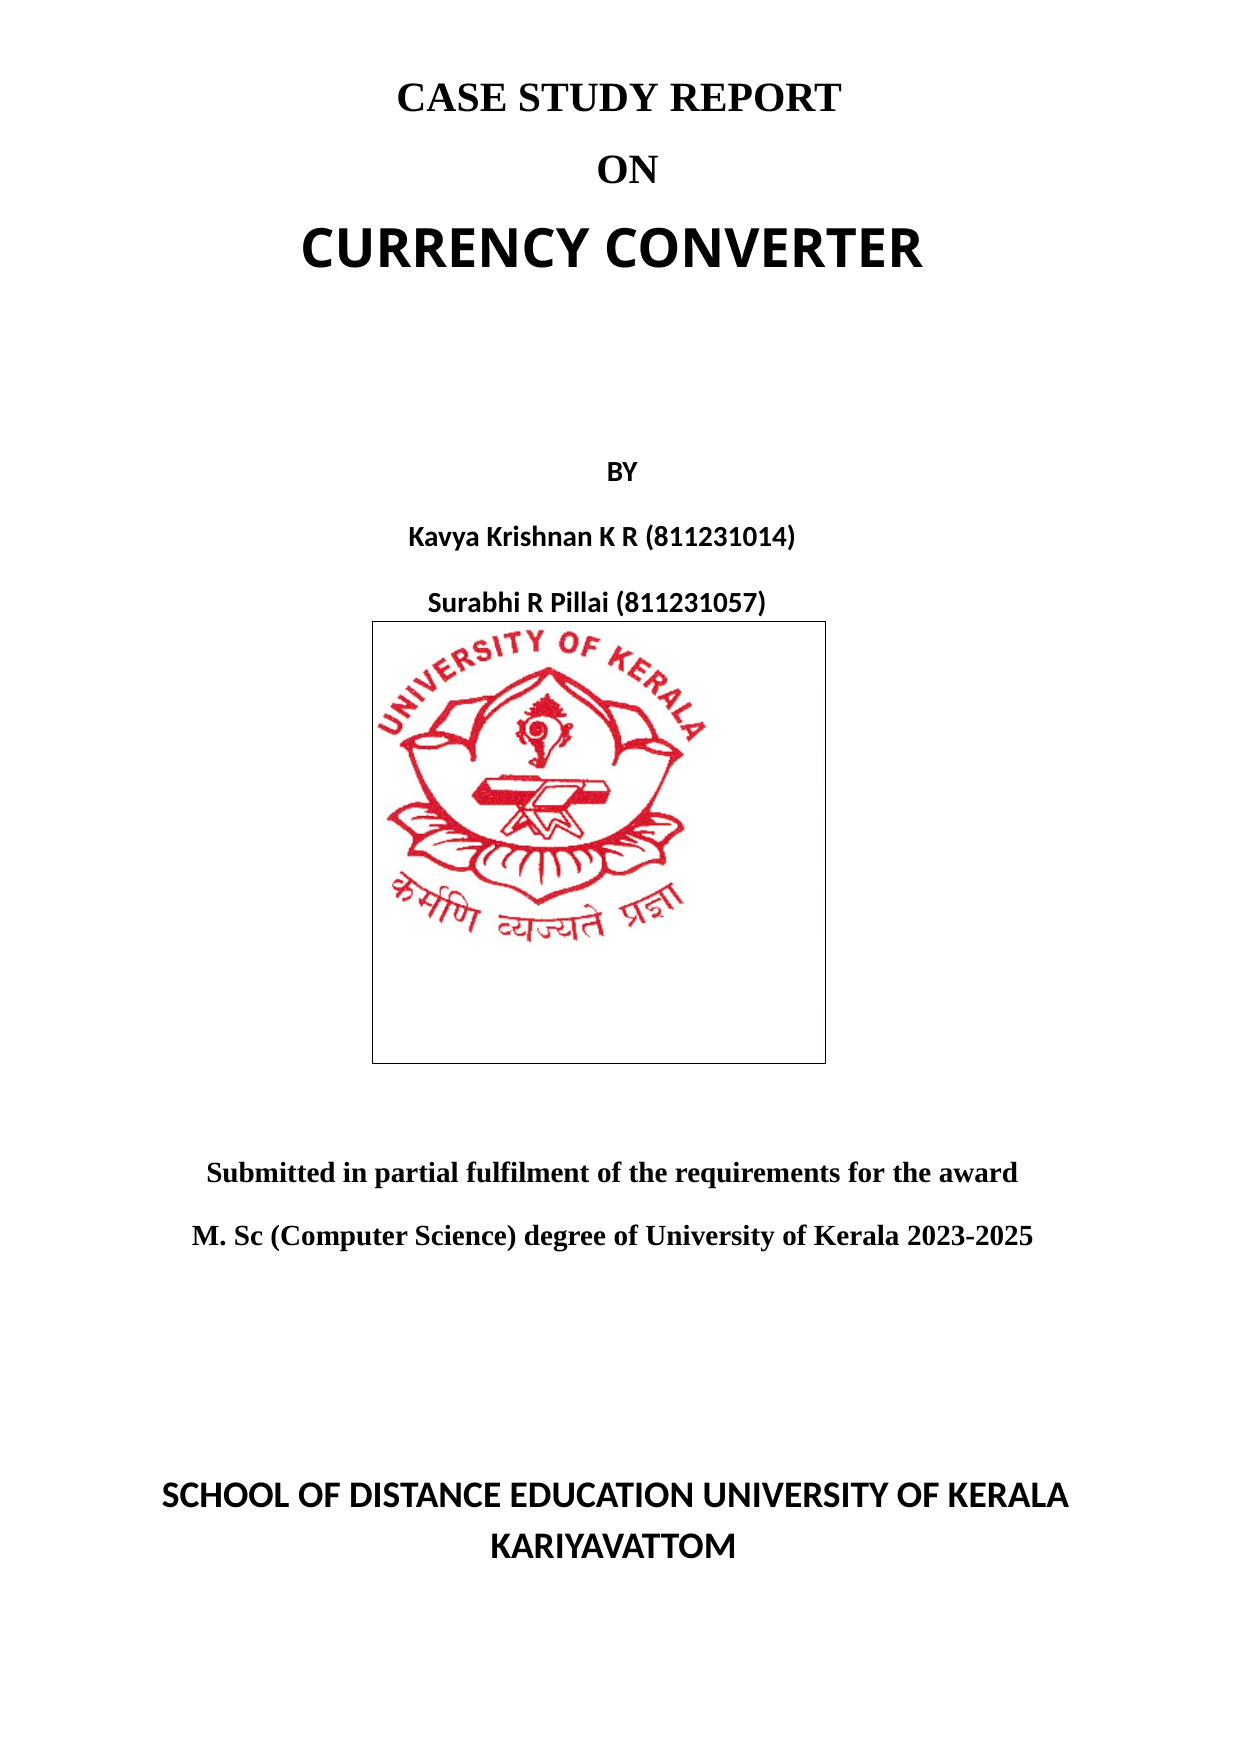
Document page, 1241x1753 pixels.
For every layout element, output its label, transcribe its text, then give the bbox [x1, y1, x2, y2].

text BY [607, 452, 663, 488]
text KARIYAVATTOM [490, 1522, 1101, 1568]
text CASE STUDY REPORT [396, 75, 868, 121]
picture [373, 622, 825, 1063]
text Kavya Krishnan K R (811231014) [408, 518, 822, 554]
text CURRENCY CONVERTER [300, 217, 1013, 281]
text SCHOOL OF DISTANCE EDUCATION UNIVERSITY OF KERALA [162, 1471, 1101, 1517]
text ON [596, 147, 868, 193]
text Submitted in partial fulfilment of the requirements for the award [206, 1156, 1059, 1189]
text M. Sc (Computer Science) degree of University of Kerala 2023-2025 [192, 1220, 1059, 1252]
text Surabhi R Pillai (811231057) [428, 584, 822, 620]
